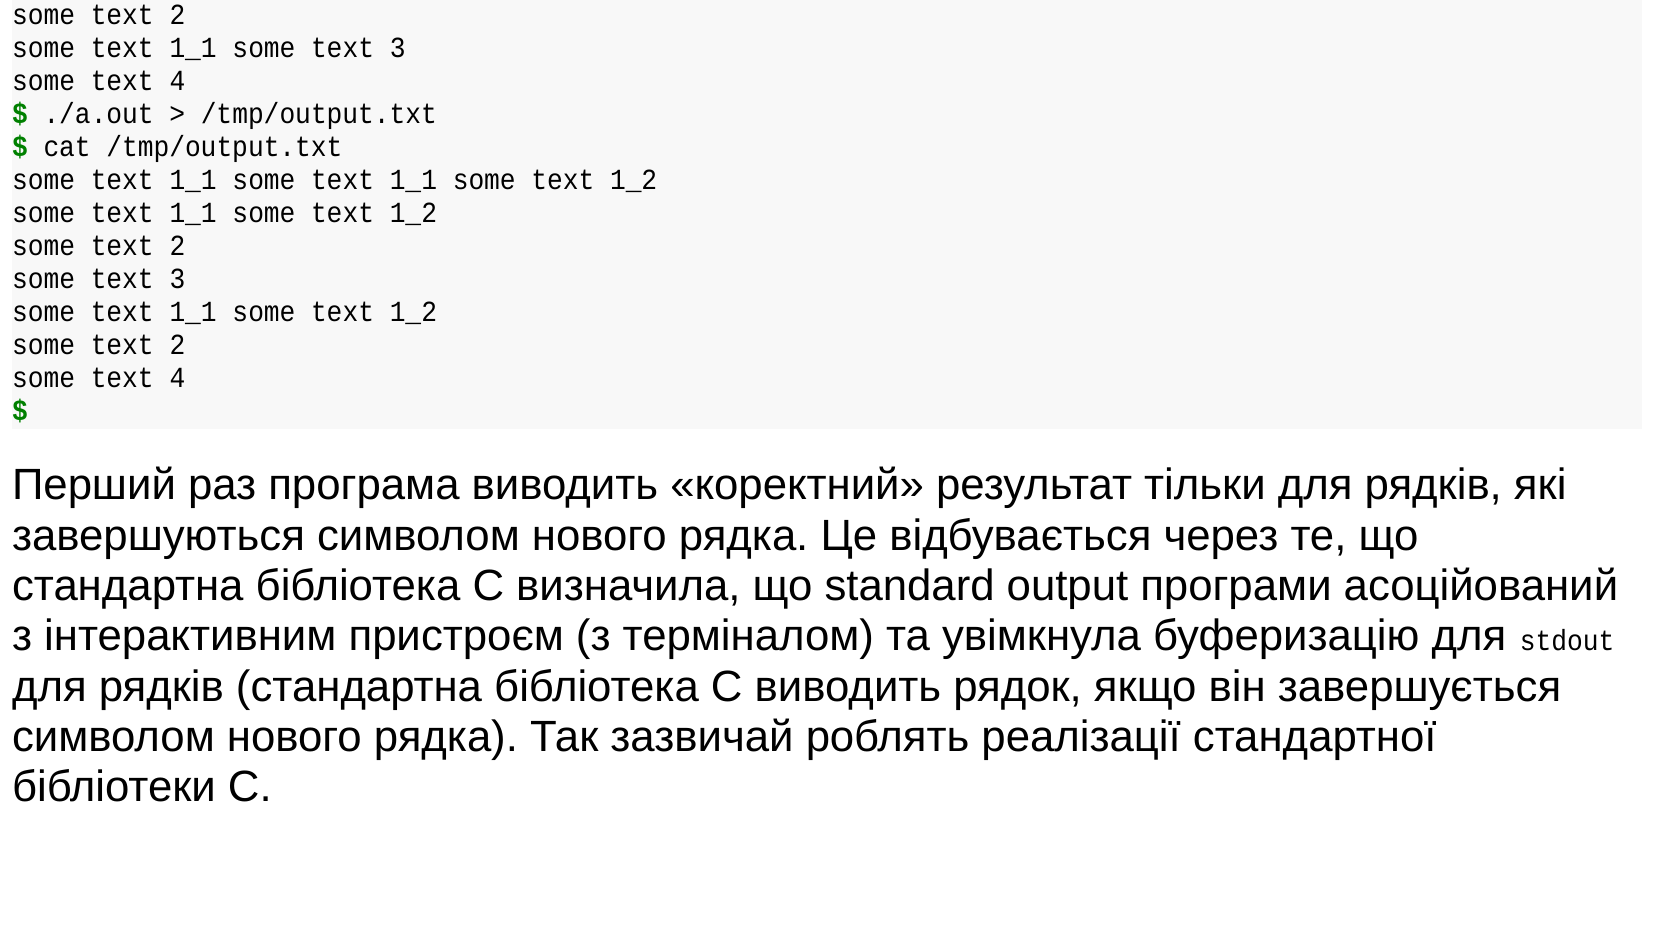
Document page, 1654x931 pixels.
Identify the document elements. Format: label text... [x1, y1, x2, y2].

text some text 3 [12, 264, 1642, 297]
text $ ./a.out > /tmp/output.txt [12, 99, 1642, 132]
text some text 4 [12, 363, 1642, 396]
text some text 1_1 some text 3 [12, 33, 1642, 66]
text some text 1_1 some text 1_1 some text 1_2 [12, 165, 1642, 198]
text some text 2 [12, 231, 1642, 264]
text some text 2 [12, 330, 1642, 363]
text some text 2 [12, 0, 1642, 33]
text some text 1_1 some text 1_2 [12, 198, 1642, 231]
text Перший раз програма виводить «коректний» результат тільки для рядків, які завершуються символом нового рядка. Це відбувається через те, що стандартна бібліотека C визначила, що standard output програми асоційований з інтерактивним пристроєм (з терміналом) та увімкнула буферизацію для stdout для рядків (стандартна бібліотека C виводить рядок, якщо він завершується символом нового рядка). Так зазвичай роблять реалізації стандартної бібліотеки C. [12, 459, 1642, 811]
text some text 1_1 some text 1_2 [12, 297, 1642, 330]
text $ cat /tmp/output.txt [12, 132, 1642, 165]
text $ [12, 396, 1642, 429]
text some text 4 [12, 66, 1642, 99]
